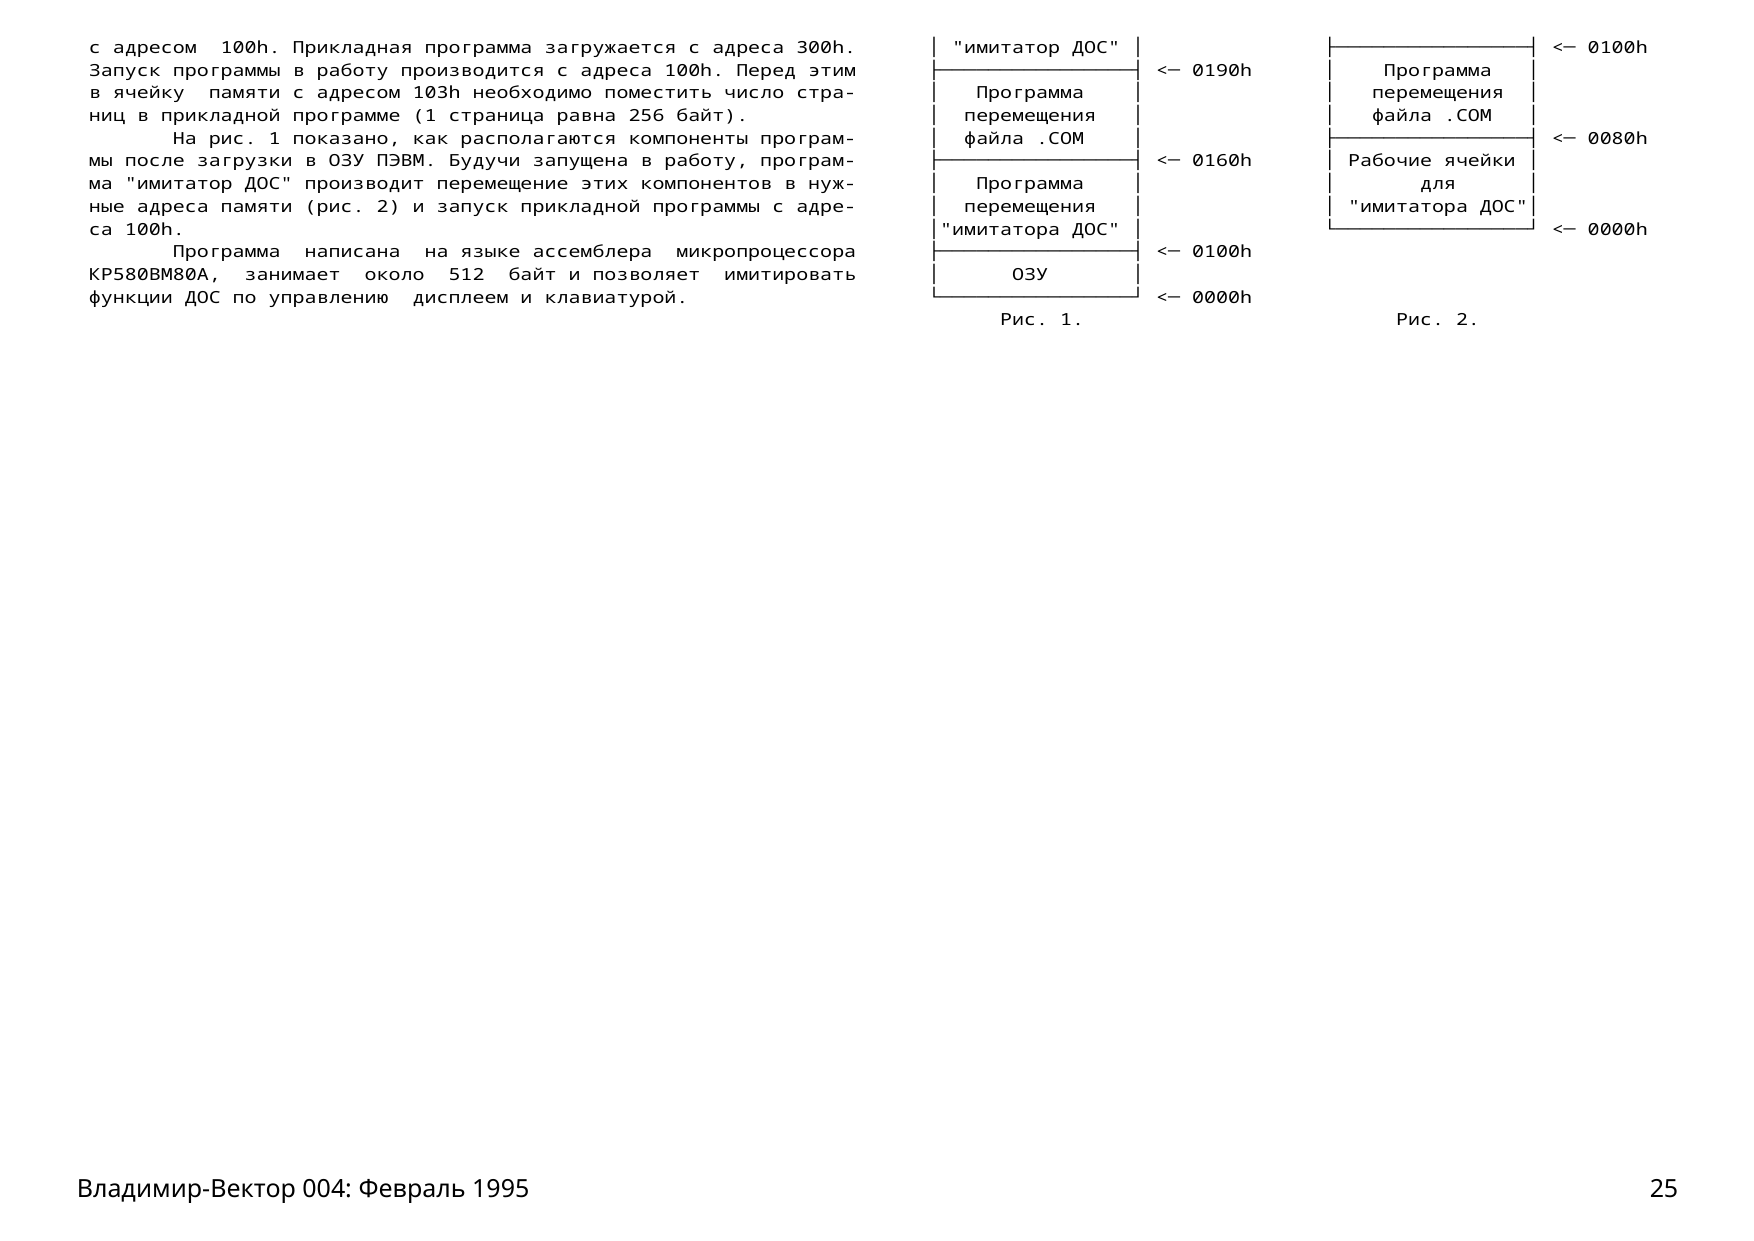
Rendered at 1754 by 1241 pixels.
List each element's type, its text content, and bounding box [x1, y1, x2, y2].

text са 100h. │"имитатора ДОС" │ └────────────────┘ <─ 0000h [77, 217, 1706, 240]
text мы после загрузки в ОЗУ ПЭВМ. Будучи запущена в работу, програм- ├────────────────┤ <─ 0160h │ Рабочие ячейки │ [77, 149, 1706, 172]
text КР580ВМ80А, занимает около 512 байт и позволяет имитировать │ ОЗУ │ [77, 262, 1706, 285]
text Рис. 1. Рис. 2. [77, 308, 1706, 331]
text Программа написана на языке ассемблера микропроцессора ├────────────────┤ <─ 0100h [77, 240, 1706, 262]
text Запуск программы в работу производится с адреса 100h. Перед этим ├────────────────┤ <─ 0190h │ Программа │ [77, 58, 1706, 81]
text функции ДОС по управлению дисплеем и клавиатурой. └────────────────┘ <─ 0000h [77, 285, 1706, 308]
text с адресом 100h. Прикладная программа загружается с адреса 300h. │ "имитатор ДОС" │ ├────────────────┤ <─ 0100h [77, 35, 1706, 58]
text ниц в прикладной программе (1 страница равна 256 байт). │ перемещения │ │ файла .COM │ [77, 103, 1706, 126]
text ные адреса памяти (рис. 2) и запуск прикладной программы с адре- │ перемещения │ │ "имитатора ДОС"│ [77, 194, 1706, 217]
text ма "имитатор ДОС" производит перемещение этих компонентов в нуж- │ Программа │ │ для │ [77, 172, 1706, 194]
text На рис. 1 показано, как располагаются компоненты програм- │ файла .COM │ ├────────────────┤ <─ 0080h [77, 126, 1706, 149]
text в ячейку памяти с адресом 103h необходимо поместить число стра- │ Программа │ │ перемещения │ [77, 81, 1706, 103]
